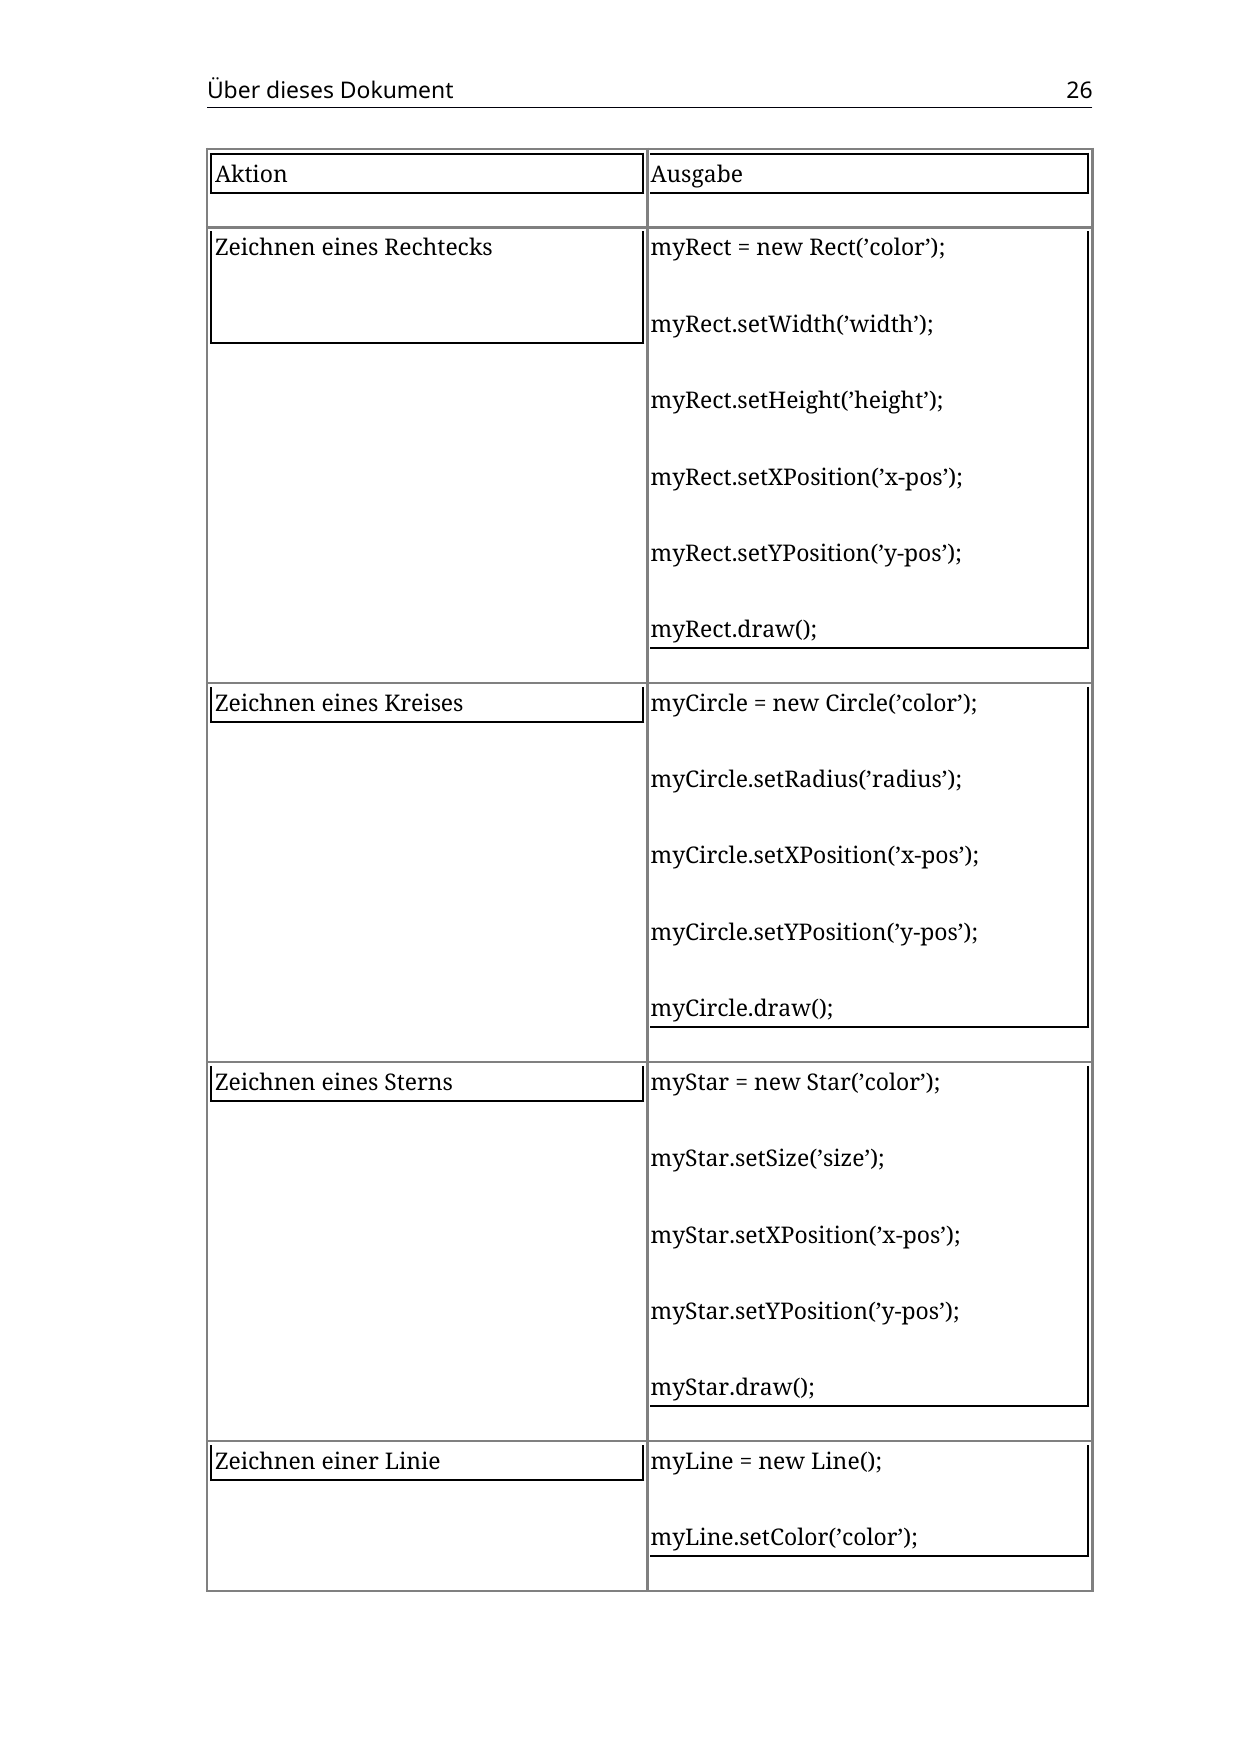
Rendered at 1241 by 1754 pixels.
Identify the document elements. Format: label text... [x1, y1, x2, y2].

table_cell myRect = new Rect(’color’); myRect.setWidth(’width’); myRect.setHeight(’height’); myRect.setXPosition(’x-pos’); myRect.setYPosition(’y-pos’); myRect.draw(); [649, 229, 1091, 682]
table_cell myStar = new Star(’color’); myStar.setSize(’size’); myStar.setXPosition(’x-pos’); myStar.setYPosition(’y-pos’); myStar.draw(); [649, 1063, 1091, 1440]
table_cell myCircle = new Circle(’color’); myCircle.setRadius(’radius’); myCircle.setXPosition(’x-pos’); myCircle.setYPosition(’y-pos’); myCircle.draw(); [649, 684, 1091, 1061]
table_cell Zeichnen eines Rechtecks [208, 229, 646, 682]
table_cell Zeichnen eines Sterns [208, 1063, 646, 1440]
table_cell Zeichnen einer Linie [208, 1442, 646, 1590]
table_header Ausgabe [649, 150, 1091, 226]
table_cell Zeichnen eines Kreises [208, 684, 646, 1061]
table_header Aktion [208, 150, 646, 226]
table_cell myLine = new Line(); myLine.setColor(’color’); [649, 1442, 1091, 1590]
